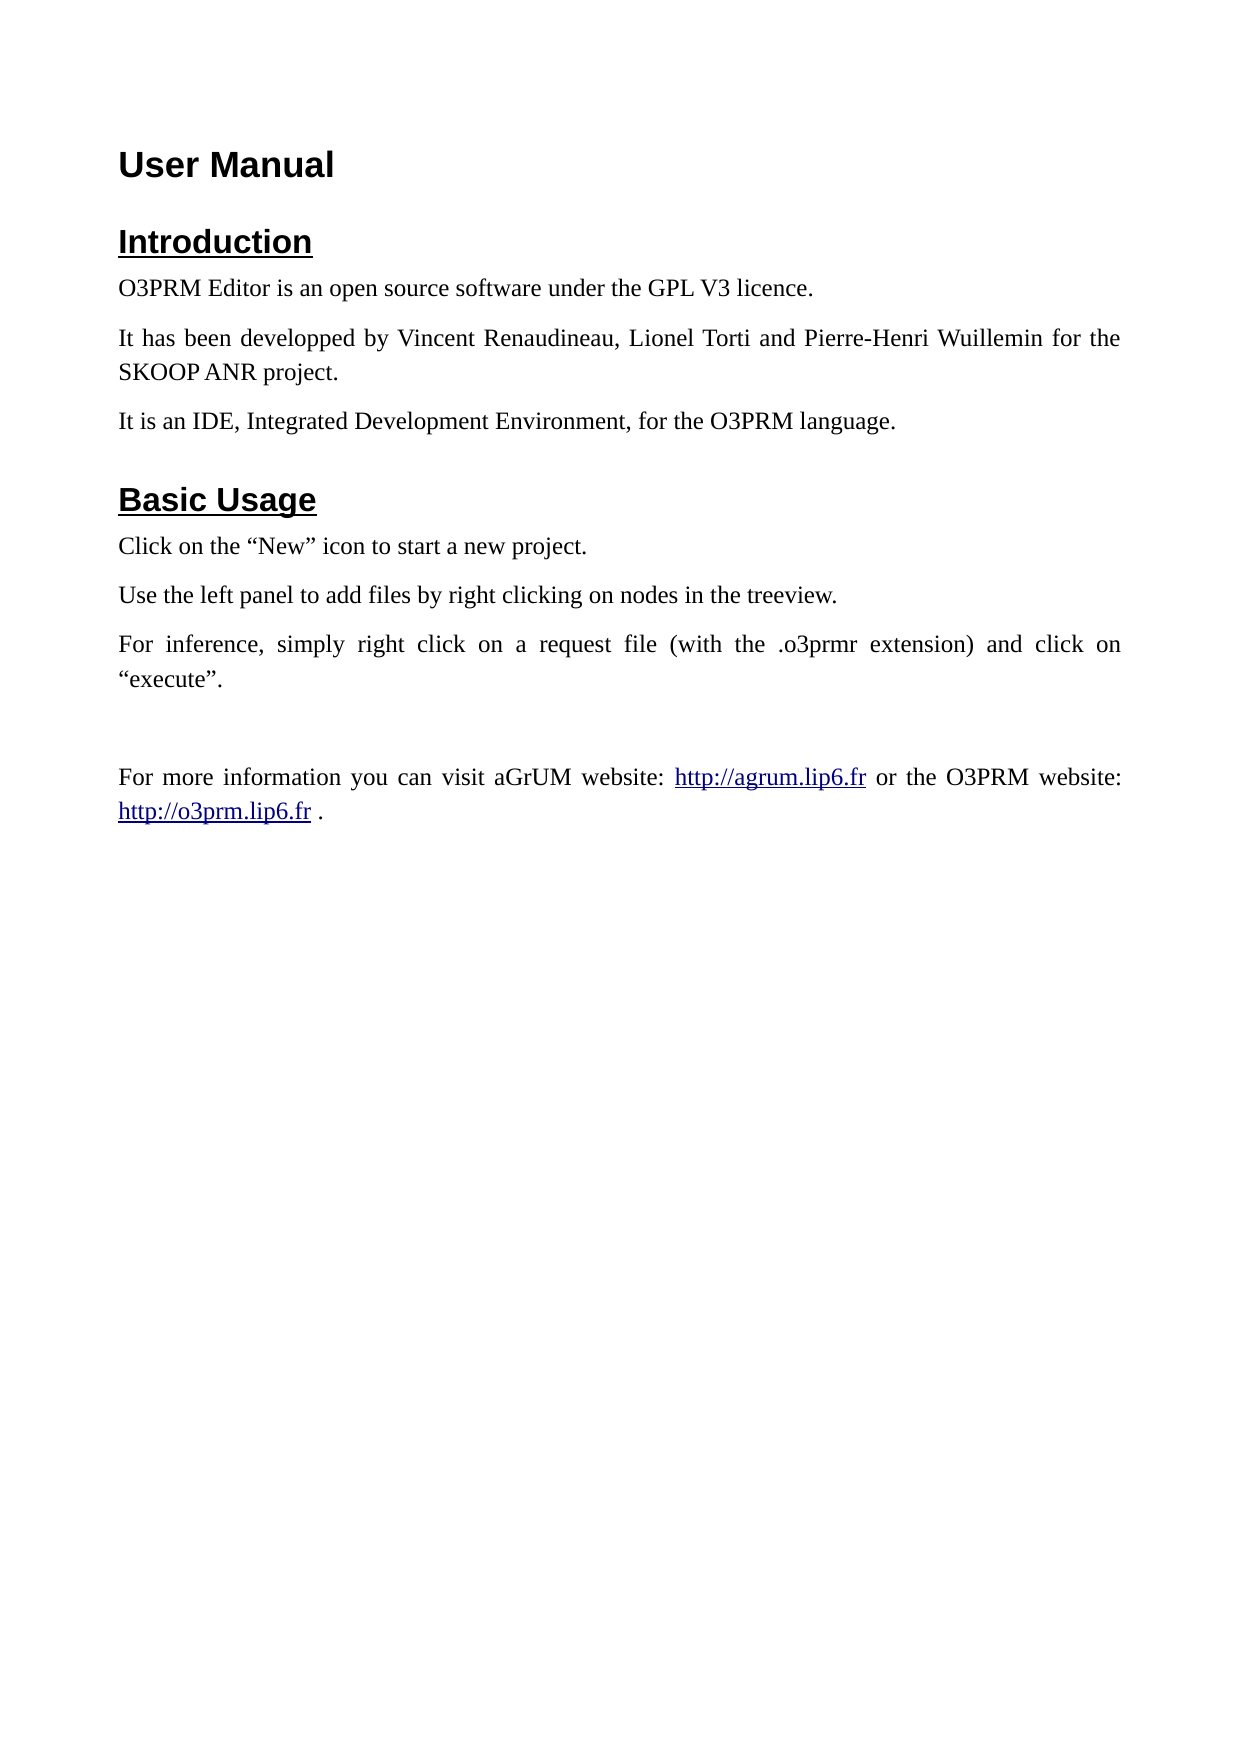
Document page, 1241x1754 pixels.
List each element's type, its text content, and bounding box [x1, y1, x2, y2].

text Click on the “New” icon to start a new project. [118, 531, 1122, 560]
text It has been developped by Vincent Renaudineau, Lionel Torti and Pierre-Henri Wuillemin for the SKOOP ANR project. [118, 323, 1122, 386]
text For inference, simply right click on a request file (with the .o3prmr extension) and click on “execute”. [118, 629, 1122, 692]
subtitle Introduction [118, 223, 1122, 261]
text For more information you can visit aGrUM website: http://agrum.lip6.fr or the O3PRM website: http://o3prm.lip6.fr . [118, 762, 1122, 825]
subtitle Basic Usage [118, 480, 1122, 519]
text It is an IDE, Integrated Development Environment, for the O3PRM language. [118, 406, 1122, 435]
text Use the left panel to add files by right clicking on nodes in the treeview. [118, 580, 1122, 609]
text O3PRM Editor is an open source software under the GPL V3 licence. [118, 273, 1122, 302]
subtitle User Manual [118, 143, 1122, 185]
